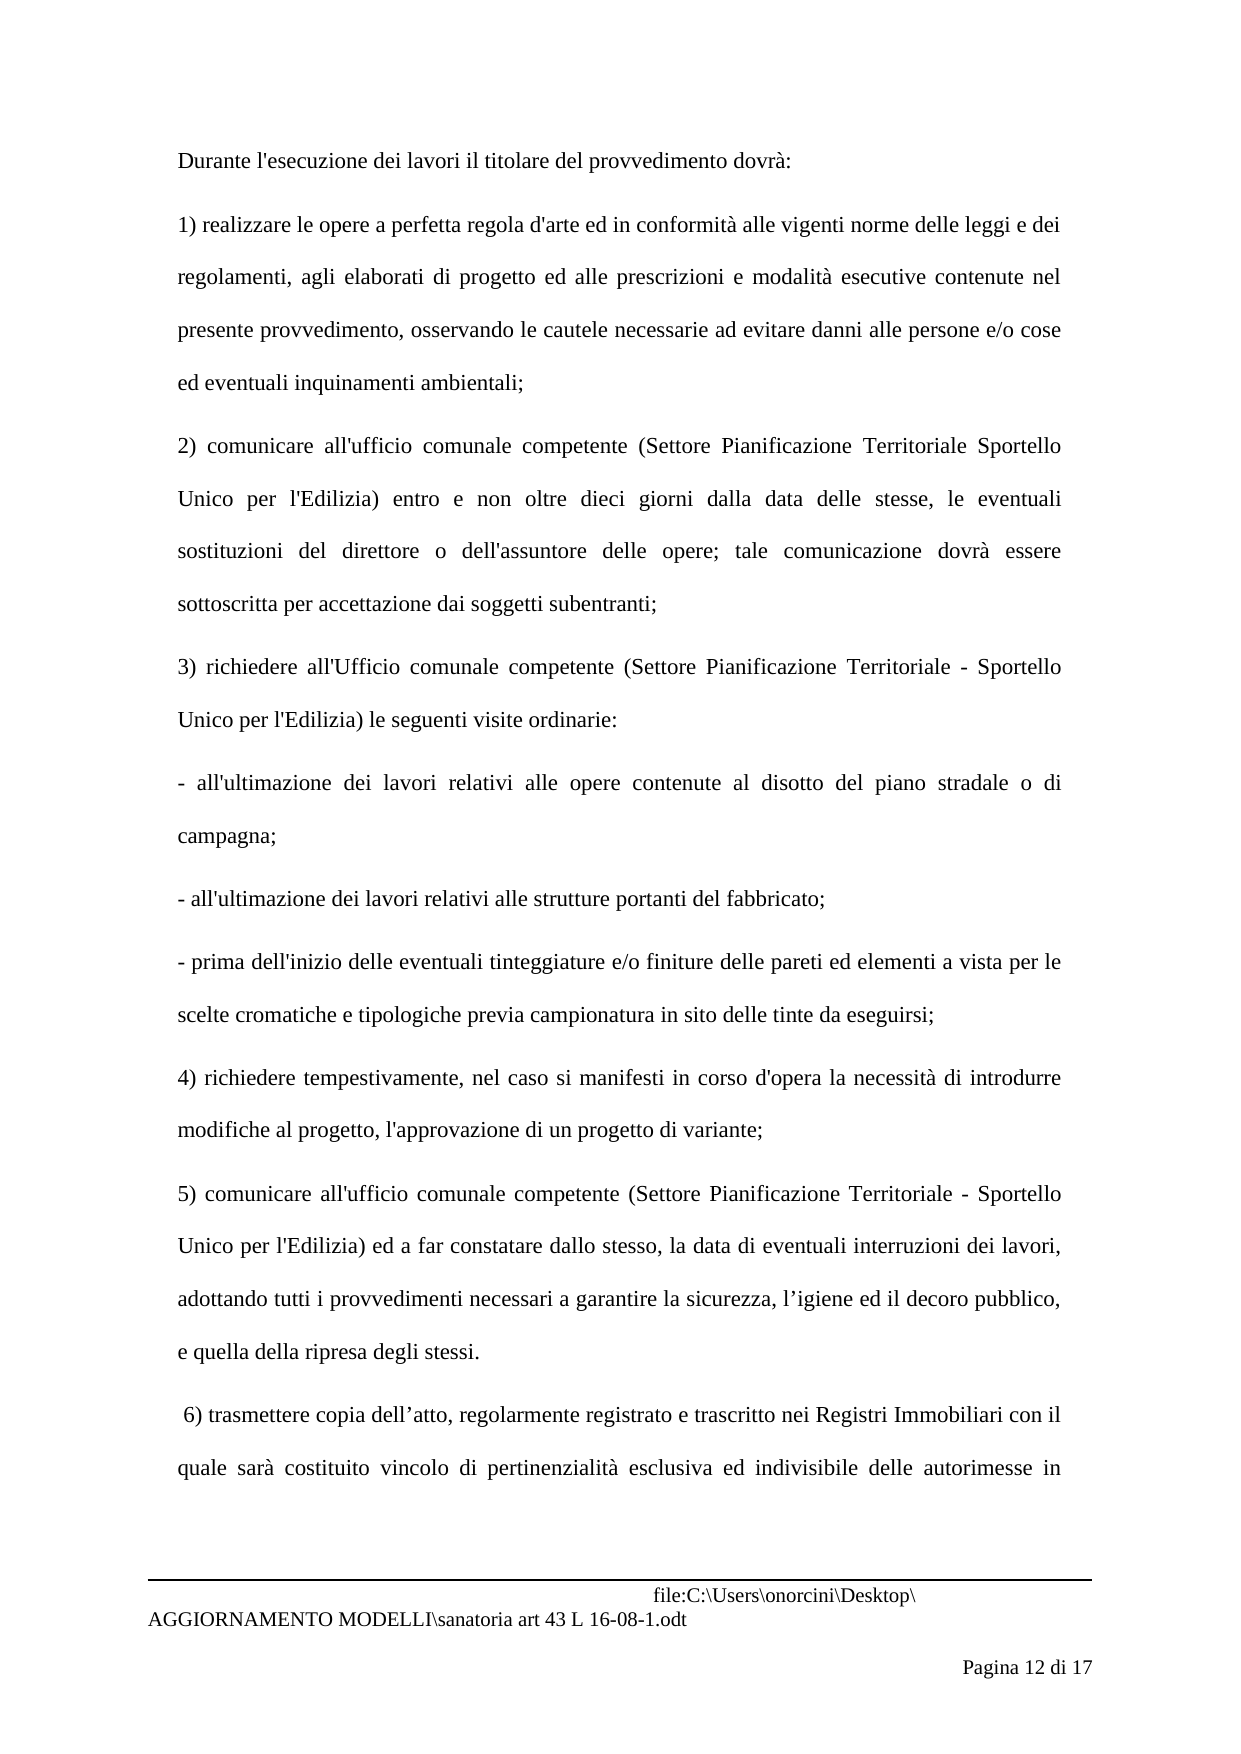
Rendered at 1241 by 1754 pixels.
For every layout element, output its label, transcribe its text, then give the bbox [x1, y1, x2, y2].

text - all'ultimazione dei lavori relativi alle strutture portanti del fabbricato; [177, 885, 1063, 911]
text Durante l'esecuzione dei lavori il titolare del provvedimento dovrà: [177, 148, 1063, 174]
text 4) richiedere tempestivamente, nel caso si manifesti in corso d'opera la necessità di introdurre modifiche al progetto, l'approvazione di un progetto di variante; [177, 1064, 1063, 1143]
text - prima dell'inizio delle eventuali tinteggiature e/o finiture delle pareti ed elementi a vista per le scelte cromatiche e tipologiche previa campionatura in sito delle tinte da eseguirsi; [177, 948, 1063, 1027]
text 6) trasmettere copia dell’atto, regolarmente registrato e trascritto nei Registri Immobiliari con il quale sarà costituito vincolo di pertinenzialità esclusiva ed indivisibile delle autorimesse in [177, 1401, 1063, 1480]
text 1) realizzare le opere a perfetta regola d'arte ed in conformità alle vigenti norme delle leggi e dei regolamenti, agli elaborati di progetto ed alle prescrizioni e modalità esecutive contenute nel presente provvedimento, osservando le cautele necessarie ad evitare danni alle persone e/o cose ed eventuali inquinamenti ambientali; [177, 211, 1063, 395]
text 5) comunicare all'ufficio comunale competente (Settore Pianificazione Territoriale - Sportello Unico per l'Edilizia) ed a far constatare dallo stesso, la data di eventuali interruzioni dei lavori, adottando tutti i provvedimenti necessari a garantire la sicurezza, l’igiene ed il decoro pubblico, e quella della ripresa degli stessi. [177, 1180, 1063, 1364]
text 3) richiedere all'Ufficio comunale competente (Settore Pianificazione Territoriale - Sportello Unico per l'Edilizia) le seguenti visite ordinarie: [177, 653, 1063, 732]
text - all'ultimazione dei lavori relativi alle opere contenute al disotto del piano stradale o di campagna; [177, 769, 1063, 848]
text 2) comunicare all'ufficio comunale competente (Settore Pianificazione Territoriale Sportello Unico per l'Edilizia) entro e non oltre dieci giorni dalla data delle stesse, le eventuali sostituzioni del direttore o dell'assuntore delle opere; tale comunicazione dovrà essere sottoscritta per accettazione dai soggetti subentranti; [177, 432, 1063, 616]
